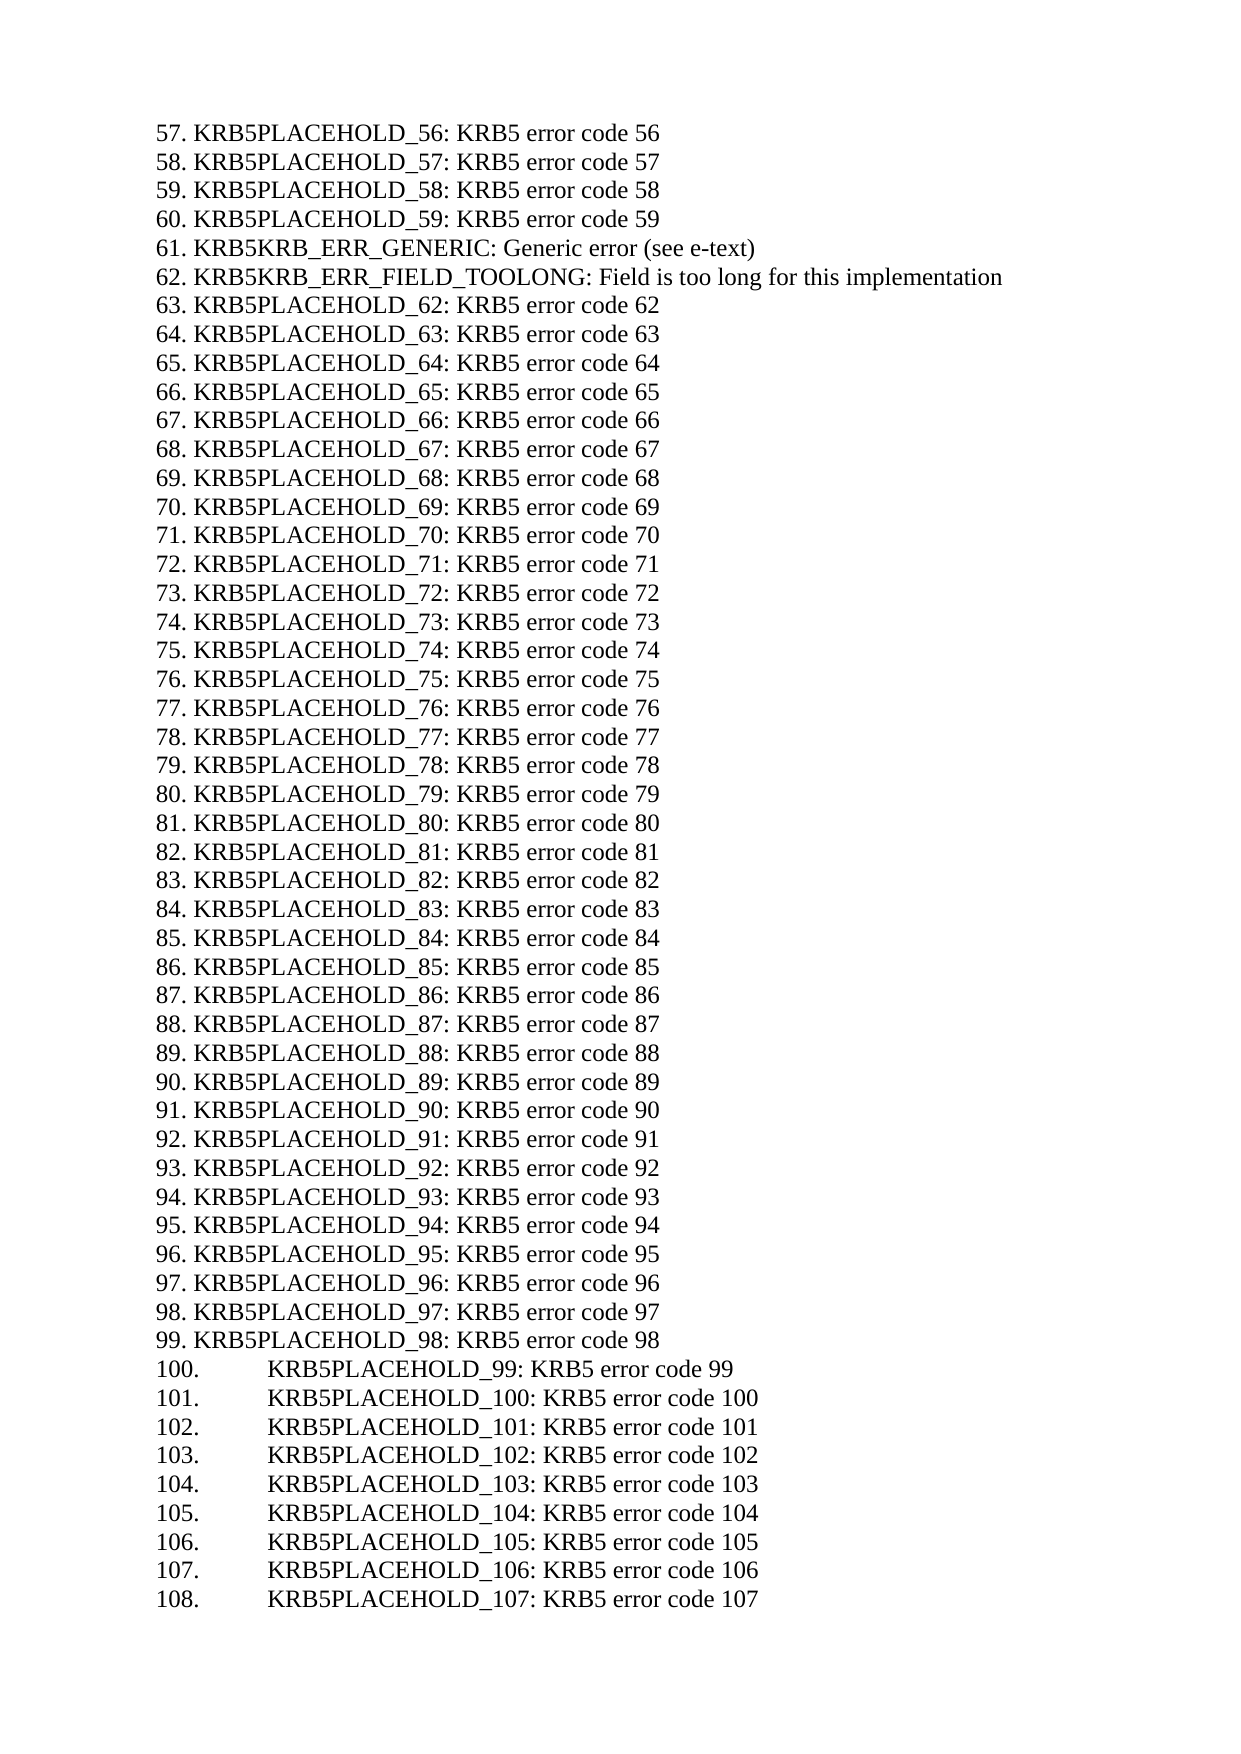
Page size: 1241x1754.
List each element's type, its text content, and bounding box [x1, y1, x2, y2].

list KRB5PLACEHOLD_81: KRB5 error code 81 [156, 837, 1122, 866]
list KRB5PLACEHOLD_77: KRB5 error code 77 [156, 722, 1122, 751]
list KRB5PLACEHOLD_72: KRB5 error code 72 [156, 578, 1122, 607]
list KRB5KRB_ERR_FIELD_TOOLONG: Field is too long for this implementation [156, 262, 1122, 291]
list KRB5PLACEHOLD_63: KRB5 error code 63 [156, 319, 1122, 348]
list KRB5PLACEHOLD_97: KRB5 error code 97 [156, 1297, 1122, 1326]
list KRB5PLACEHOLD_98: KRB5 error code 98 [156, 1326, 1122, 1354]
list KRB5PLACEHOLD_73: KRB5 error code 73 [156, 607, 1122, 636]
list KRB5PLACEHOLD_89: KRB5 error code 89 [156, 1067, 1122, 1096]
list KRB5PLACEHOLD_76: KRB5 error code 76 [156, 693, 1122, 722]
list KRB5PLACEHOLD_57: KRB5 error code 57 [156, 147, 1122, 176]
list KRB5PLACEHOLD_95: KRB5 error code 95 [156, 1239, 1122, 1268]
list KRB5PLACEHOLD_74: KRB5 error code 74 [156, 636, 1122, 664]
list KRB5PLACEHOLD_75: KRB5 error code 75 [156, 664, 1122, 693]
list KRB5PLACEHOLD_80: KRB5 error code 80 [156, 808, 1122, 837]
list KRB5PLACEHOLD_62: KRB5 error code 62 [156, 291, 1122, 319]
list KRB5KRB_ERR_GENERIC: Generic error (see e-text) [156, 233, 1122, 262]
list KRB5PLACEHOLD_78: KRB5 error code 78 [156, 751, 1122, 779]
list KRB5PLACEHOLD_59: KRB5 error code 59 [156, 204, 1122, 233]
list KRB5PLACEHOLD_91: KRB5 error code 91 [156, 1124, 1122, 1153]
list KRB5PLACEHOLD_96: KRB5 error code 96 [156, 1268, 1122, 1297]
list KRB5PLACEHOLD_103: KRB5 error code 103 [156, 1469, 1122, 1498]
list KRB5PLACEHOLD_102: KRB5 error code 102 [156, 1441, 1122, 1469]
list KRB5PLACEHOLD_87: KRB5 error code 87 [156, 1009, 1122, 1038]
list KRB5PLACEHOLD_90: KRB5 error code 90 [156, 1096, 1122, 1124]
list KRB5PLACEHOLD_64: KRB5 error code 64 [156, 348, 1122, 377]
list KRB5PLACEHOLD_104: KRB5 error code 104 [156, 1498, 1122, 1527]
list KRB5PLACEHOLD_86: KRB5 error code 86 [156, 981, 1122, 1009]
list KRB5PLACEHOLD_66: KRB5 error code 66 [156, 406, 1122, 434]
list KRB5PLACEHOLD_107: KRB5 error code 107 [156, 1584, 1122, 1613]
list KRB5PLACEHOLD_83: KRB5 error code 83 [156, 894, 1122, 923]
list KRB5PLACEHOLD_93: KRB5 error code 93 [156, 1182, 1122, 1211]
list KRB5PLACEHOLD_85: KRB5 error code 85 [156, 952, 1122, 981]
list KRB5PLACEHOLD_105: KRB5 error code 105 [156, 1527, 1122, 1556]
list KRB5PLACEHOLD_84: KRB5 error code 84 [156, 923, 1122, 952]
list KRB5PLACEHOLD_88: KRB5 error code 88 [156, 1038, 1122, 1067]
list KRB5PLACEHOLD_65: KRB5 error code 65 [156, 377, 1122, 406]
list KRB5PLACEHOLD_68: KRB5 error code 68 [156, 463, 1122, 492]
list KRB5PLACEHOLD_94: KRB5 error code 94 [156, 1211, 1122, 1239]
list KRB5PLACEHOLD_82: KRB5 error code 82 [156, 866, 1122, 894]
list KRB5PLACEHOLD_101: KRB5 error code 101 [156, 1412, 1122, 1441]
list KRB5PLACEHOLD_92: KRB5 error code 92 [156, 1153, 1122, 1182]
list KRB5PLACEHOLD_67: KRB5 error code 67 [156, 434, 1122, 463]
list KRB5PLACEHOLD_70: KRB5 error code 70 [156, 521, 1122, 549]
list KRB5PLACEHOLD_58: KRB5 error code 58 [156, 176, 1122, 204]
list KRB5PLACEHOLD_56: KRB5 error code 56 [156, 118, 1122, 147]
list KRB5PLACEHOLD_69: KRB5 error code 69 [156, 492, 1122, 521]
list KRB5PLACEHOLD_71: KRB5 error code 71 [156, 549, 1122, 578]
list KRB5PLACEHOLD_100: KRB5 error code 100 [156, 1383, 1122, 1412]
list KRB5PLACEHOLD_79: KRB5 error code 79 [156, 779, 1122, 808]
list KRB5PLACEHOLD_99: KRB5 error code 99 [156, 1354, 1122, 1383]
list KRB5PLACEHOLD_106: KRB5 error code 106 [156, 1556, 1122, 1584]
